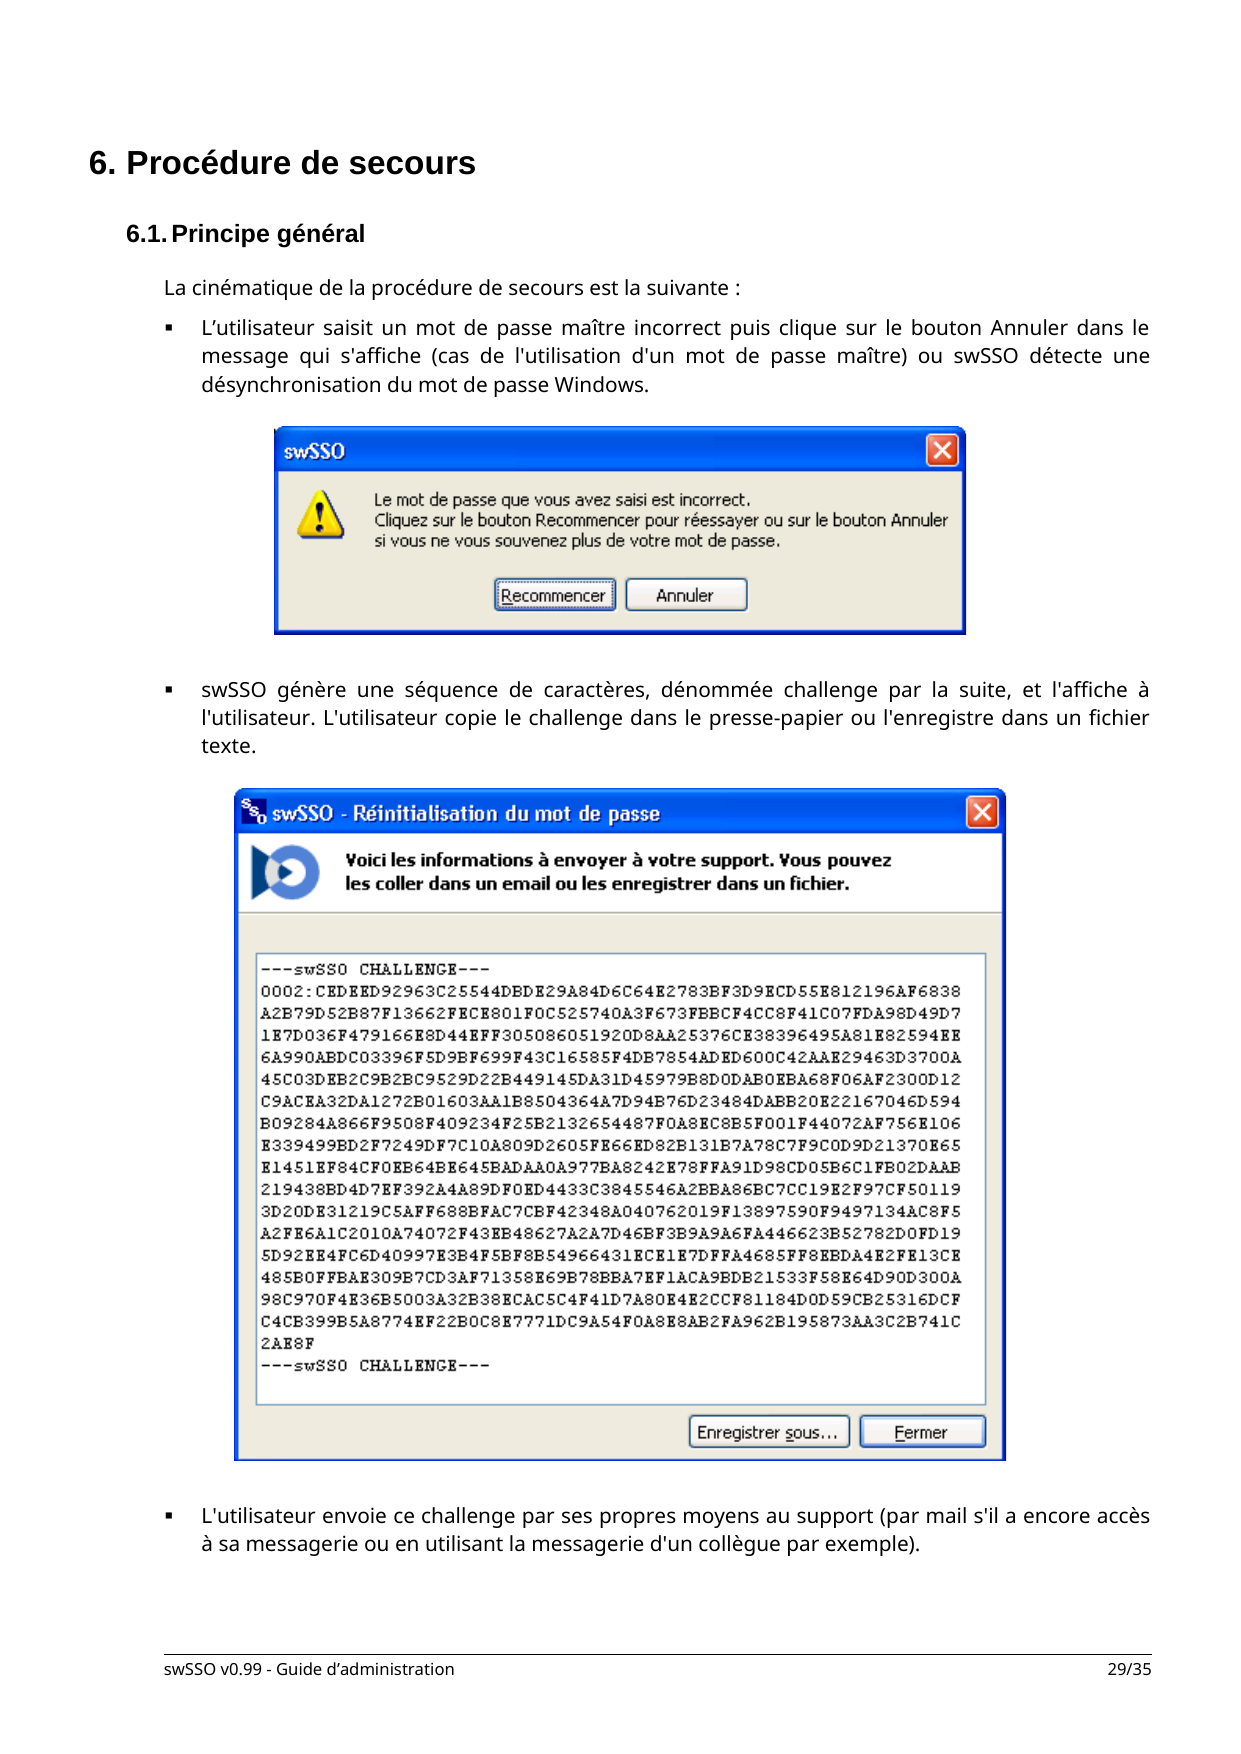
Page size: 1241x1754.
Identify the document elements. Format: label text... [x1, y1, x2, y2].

list L'utilisateur envoie ce challenge par ses propres moyens au support (par mail s'il a encore accès à sa messagerie ou en utilisant la messagerie d'un collègue par exemple). [164, 1501, 1152, 1558]
subtitle Principe général [126, 219, 1152, 248]
text La cinématique de la procédure de secours est la suivante : [164, 273, 1152, 301]
list L’utilisateur saisit un mot de passe maître incorrect puis clique sur le bouton Annuler dans le message qui s'affiche (cas de l'utilisation d'un mot de passe maître) ou swSSO détecte une désynchronisation du mot de passe Windows. [164, 313, 1152, 398]
picture [274, 426, 967, 635]
subtitle Procédure de secours [89, 143, 1152, 182]
list swSSO génère une séquence de caractères, dénommée challenge par la suite, et l'affiche à l'utilisateur. L'utilisateur copie le challenge dans le presse-papier ou l'enregistre dans un fichier texte. [164, 675, 1152, 760]
